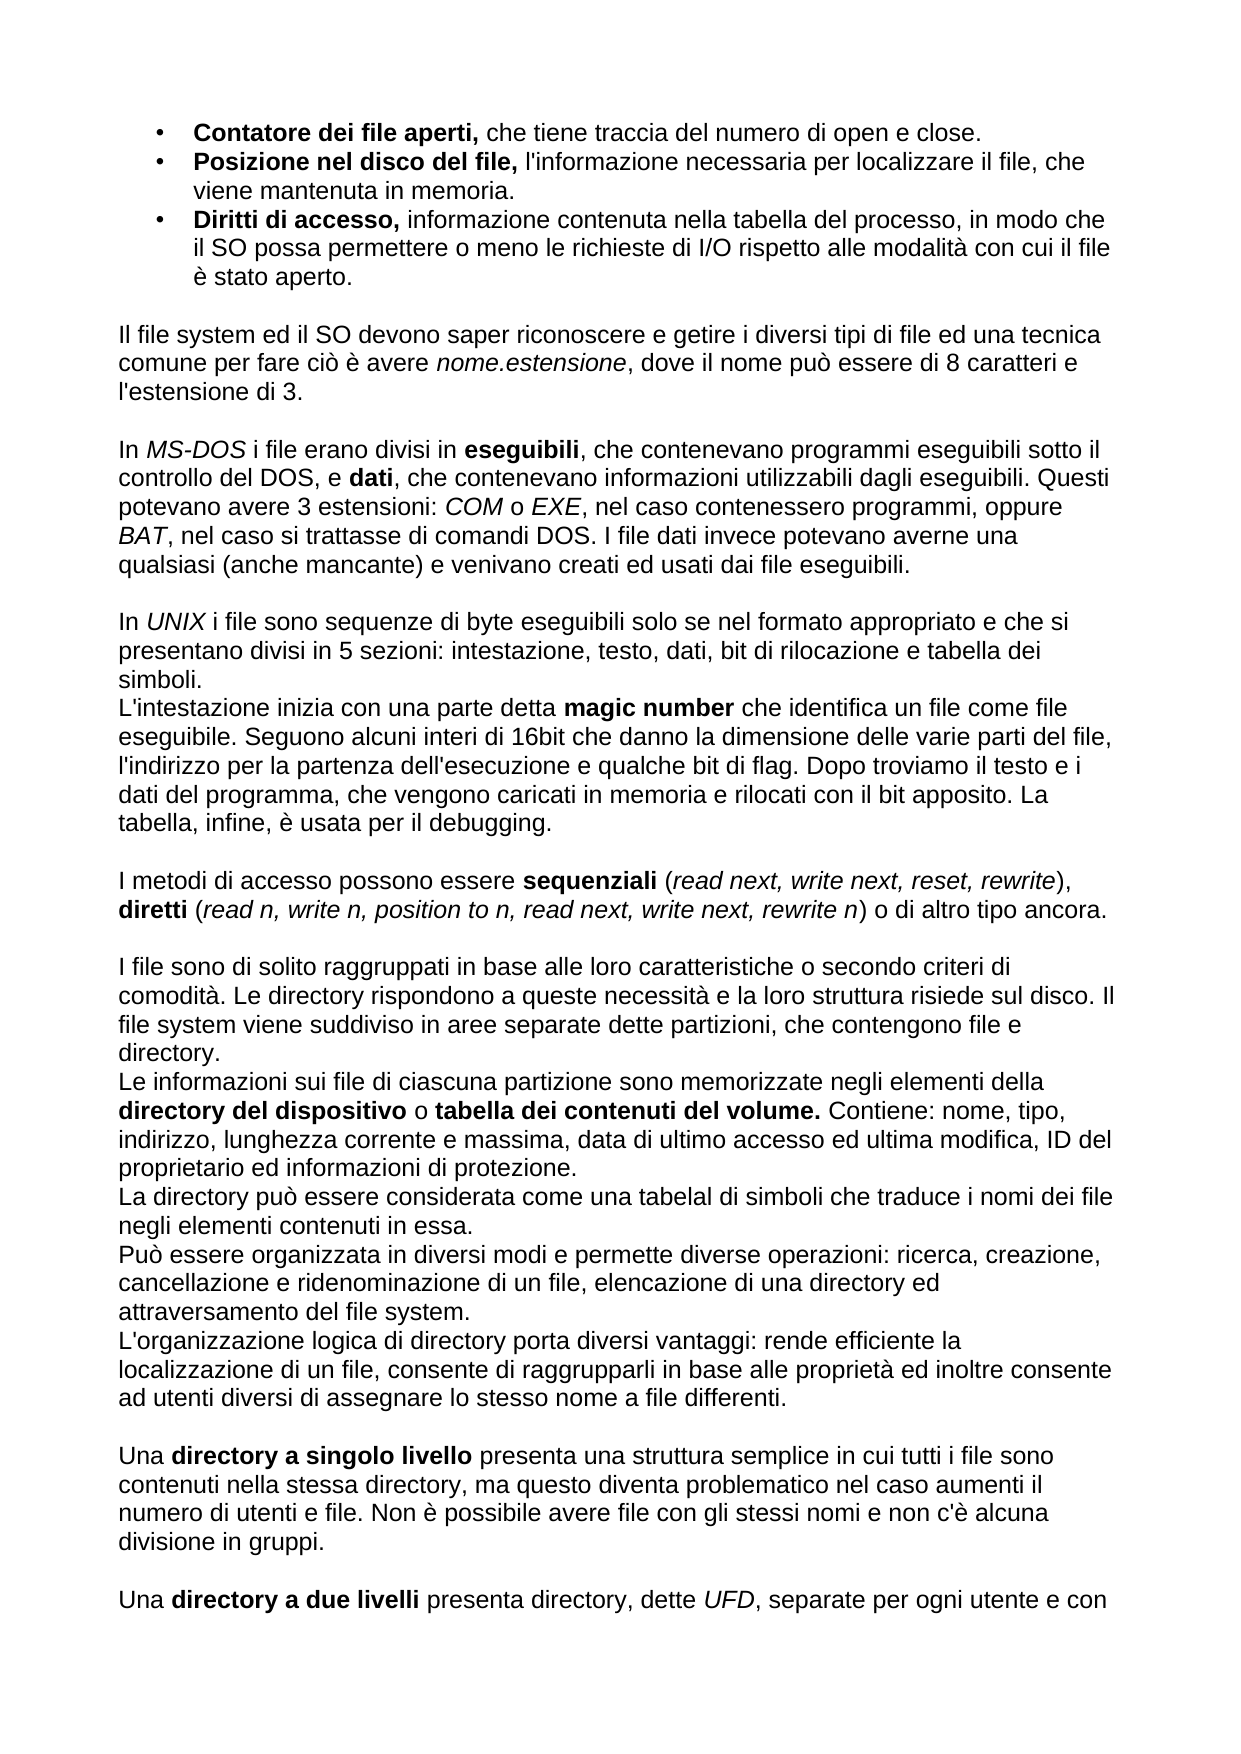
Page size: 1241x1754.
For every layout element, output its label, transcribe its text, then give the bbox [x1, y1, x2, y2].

text Una directory a singolo livello presenta una struttura semplice in cui tutti i file sono contenuti nella stessa directory, ma questo diventa problematico nel caso aumenti il numero di utenti e file. Non è possibile avere file con gli stessi nomi e non c'è alcuna divisione in gruppi. [118, 1441, 1122, 1556]
list Contatore dei file aperti, che tiene traccia del numero di open e close. [156, 118, 1122, 147]
list Diritti di accesso, informazione contenuta nella tabella del processo, in modo che il SO possa permettere o meno le richieste di I/O rispetto alle modalità con cui il file è stato aperto. [156, 204, 1122, 291]
text Il file system ed il SO devono saper riconoscere e getire i diversi tipi di file ed una tecnica comune per fare ciò è avere nome.estensione, dove il nome può essere di 8 caratteri e l'estensione di 3. [118, 320, 1122, 406]
text Le informazioni sui file di ciascuna partizione sono memorizzate negli elementi della directory del dispositivo o tabella dei contenuti del volume. Contiene: nome, tipo, indirizzo, lunghezza corrente e massima, data di ultimo accesso ed ultima modifica, ID del proprietario ed informazioni di protezione. [118, 1067, 1122, 1182]
text I file sono di solito raggruppati in base alle loro caratteristiche o secondo criteri di comodità. Le directory rispondono a queste necessità e la loro struttura risiede sul disco. Il file system viene suddiviso in aree separate dette partizioni, che contengono file e directory. [118, 952, 1122, 1067]
text In UNIX i file sono sequenze di byte eseguibili solo se nel formato appropriato e che si presentano divisi in 5 sezioni: intestazione, testo, dati, bit di rilocazione e tabella dei simboli. [118, 607, 1122, 693]
text In MS-DOS i file erano divisi in eseguibili, che contenevano programmi eseguibili sotto il controllo del DOS, e dati, che contenevano informazioni utilizzabili dagli eseguibili. Questi potevano avere 3 estensioni: COM o EXE, nel caso contenessero programmi, oppure BAT, nel caso si trattasse di comandi DOS. I file dati invece potevano averne una qualsiasi (anche mancante) e venivano creati ed usati dai file eseguibili. [118, 435, 1122, 578]
text Può essere organizzata in diversi modi e permette diverse operazioni: ricerca, creazione, cancellazione e ridenominazione di un file, elencazione di una directory ed attraversamento del file system. [118, 1240, 1122, 1326]
text L'intestazione inizia con una parte detta magic number che identifica un file come file eseguibile. Seguono alcuni interi di 16bit che danno la dimensione delle varie parti del file, l'indirizzo per la partenza dell'esecuzione e qualche bit di flag. Dopo troviamo il testo e i dati del programma, che vengono caricati in memoria e rilocati con il bit apposito. La tabella, infine, è usata per il debugging. [118, 693, 1122, 837]
text I metodi di accesso possono essere sequenziali (read next, write next, reset, rewrite), diretti (read n, write n, position to n, read next, write next, rewrite n) o di altro tipo ancora. [118, 866, 1122, 923]
list Posizione nel disco del file, l'informazione necessaria per localizzare il file, che viene mantenuta in memoria. [156, 147, 1122, 204]
text La directory può essere considerata come una tabelal di simboli che traduce i nomi dei file negli elementi contenuti in essa. [118, 1182, 1122, 1240]
text Una directory a due livelli presenta directory, dette UFD, separate per ogni utente e con [118, 1585, 1122, 1613]
text L'organizzazione logica di directory porta diversi vantaggi: rende efficiente la localizzazione di un file, consente di raggrupparli in base alle proprietà ed inoltre consente ad utenti diversi di assegnare lo stesso nome a file differenti. [118, 1326, 1122, 1412]
